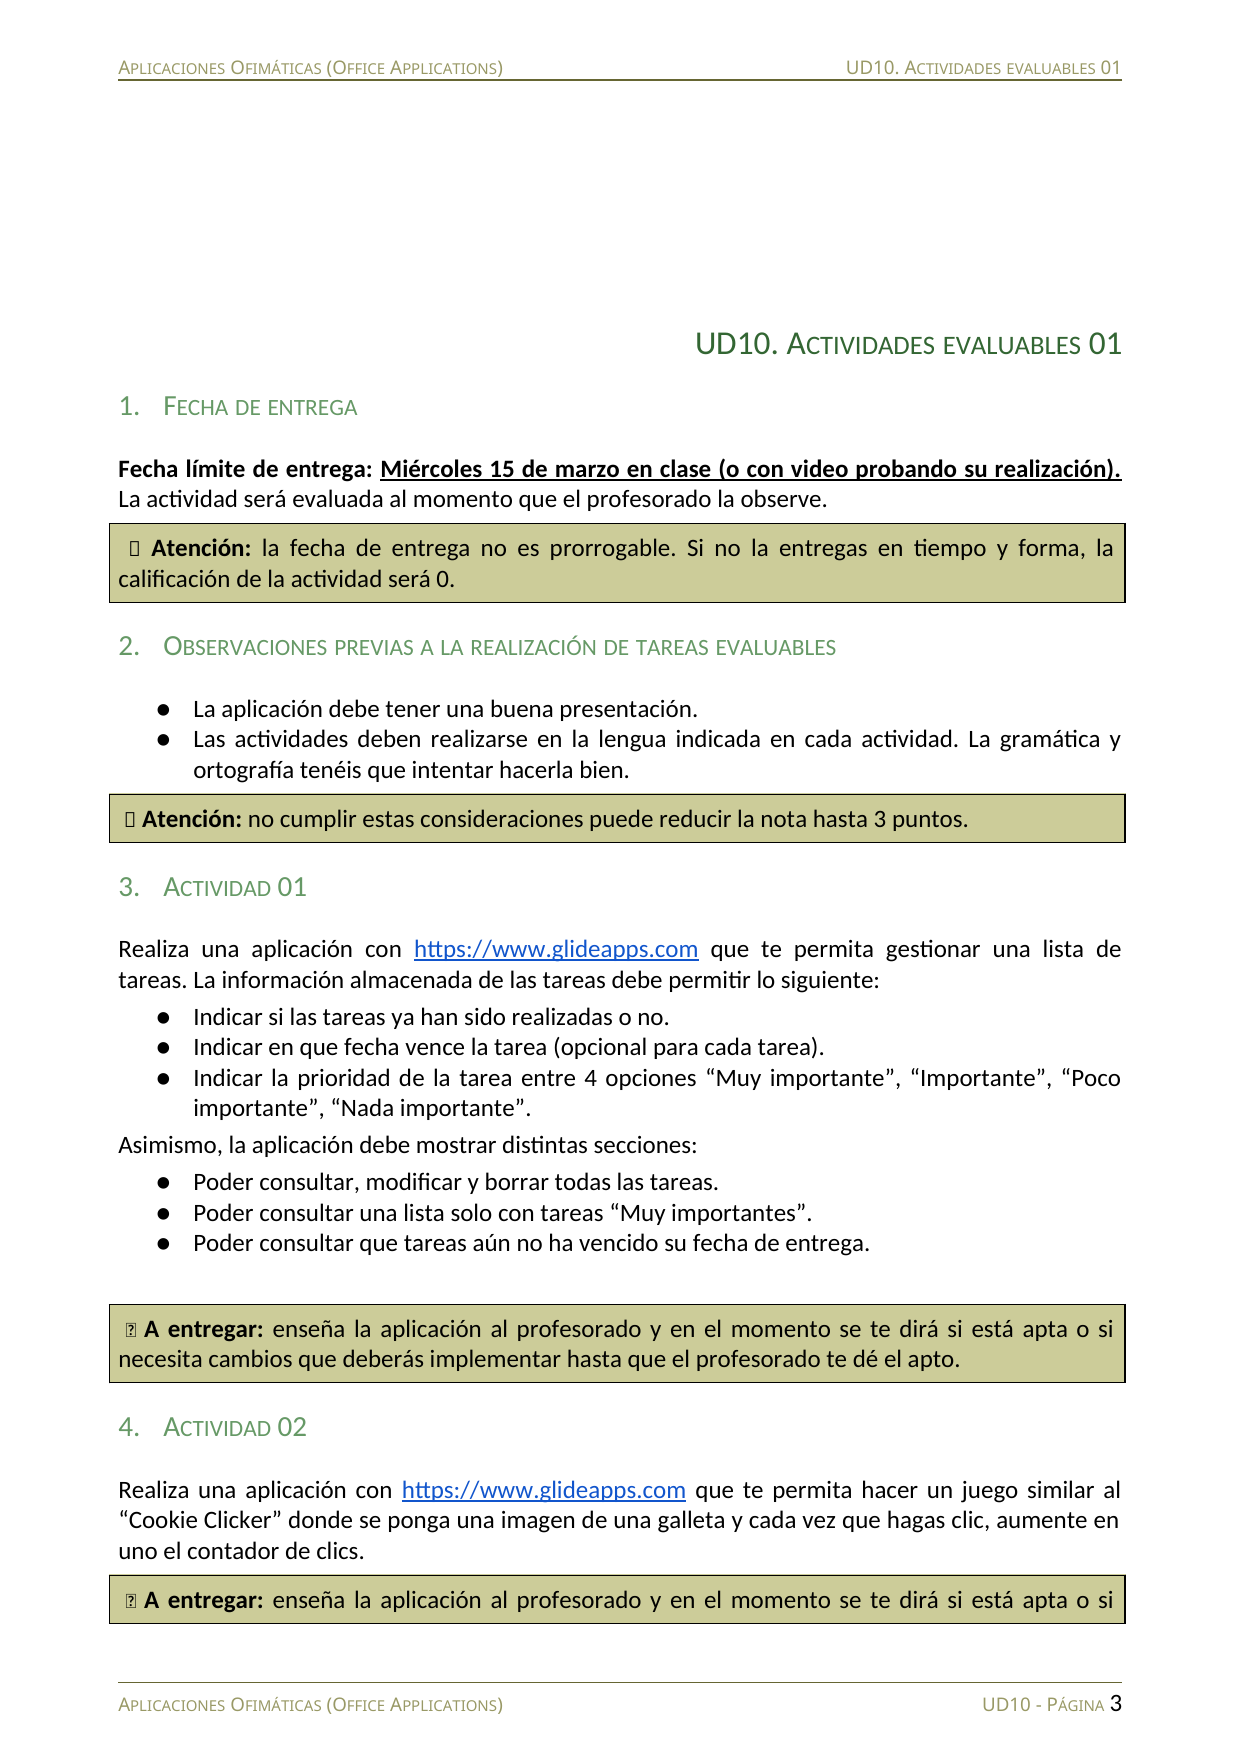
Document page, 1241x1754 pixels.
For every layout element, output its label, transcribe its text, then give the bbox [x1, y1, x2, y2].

text Realiza una aplicación con https://www.glideapps.com que te permita hacer un juego similar al “Cookie Clicker” donde se ponga una imagen de una galleta y cada vez que hagas clic, aumente en uno el contador de clics. [118, 1474, 1122, 1566]
text ❕ Atención: la fecha de entrega no es prorrogable. Si no la entregas en tiempo y forma, la calificación de la actividad será 0. [110, 524, 1124, 602]
subtitle Actividad 01 [118, 868, 1122, 903]
text Asimismo, la aplicación debe mostrar distintas secciones: [118, 1129, 1122, 1160]
list Las actividades deben realizarse en la lengua indicada en cada actividad. La gramática y ortografía tenéis que intentar hacerla bien. [156, 724, 1122, 785]
list La aplicación debe tener una buena presentación. [156, 693, 1122, 724]
text UD10. Actividades evaluables 01 [118, 322, 1122, 362]
subtitle Observaciones previas a la realización de tareas evaluables [118, 627, 1122, 663]
list Poder consultar una lista solo con tareas “Muy importantes”. [156, 1197, 1122, 1227]
subtitle Actividad 02 [118, 1408, 1122, 1444]
text ❕ Atención: no cumplir estas consideraciones puede reducir la nota hasta 3 puntos. [110, 795, 1124, 842]
list Poder consultar, modificar y borrar todas las tareas. [156, 1166, 1122, 1197]
text Realiza una aplicación con https://www.glideapps.com que te permita gestionar una lista de tareas. La información almacenada de las tareas debe permitir lo siguiente: [118, 933, 1122, 994]
text 📕 A entregar: enseña la aplicación al profesorado y en el momento se te dirá si está apta o si necesita cambios que deberás implementar hasta que el profesorado te dé el apto. [110, 1305, 1124, 1382]
text Fecha límite de entrega: Miércoles 15 de marzo en clase (o con video probando su realización). La actividad será evaluada al momento que el profesorado la observe. [118, 453, 1122, 514]
list Indicar si las tareas ya han sido realizadas o no. [156, 1001, 1122, 1031]
list Indicar en que fecha vence la tarea (opcional para cada tarea). [156, 1031, 1122, 1062]
subtitle Fecha de entrega [118, 387, 1122, 423]
list Poder consultar que tareas aún no ha vencido su fecha de entrega. [156, 1227, 1122, 1258]
list Indicar la prioridad de la tarea entre 4 opciones “Muy importante”, “Importante”, “Poco importante”, “Nada importante”. [156, 1062, 1122, 1123]
text 📕 A entregar: enseña la aplicación al profesorado y en el momento se te dirá si está apta o si [110, 1576, 1124, 1623]
